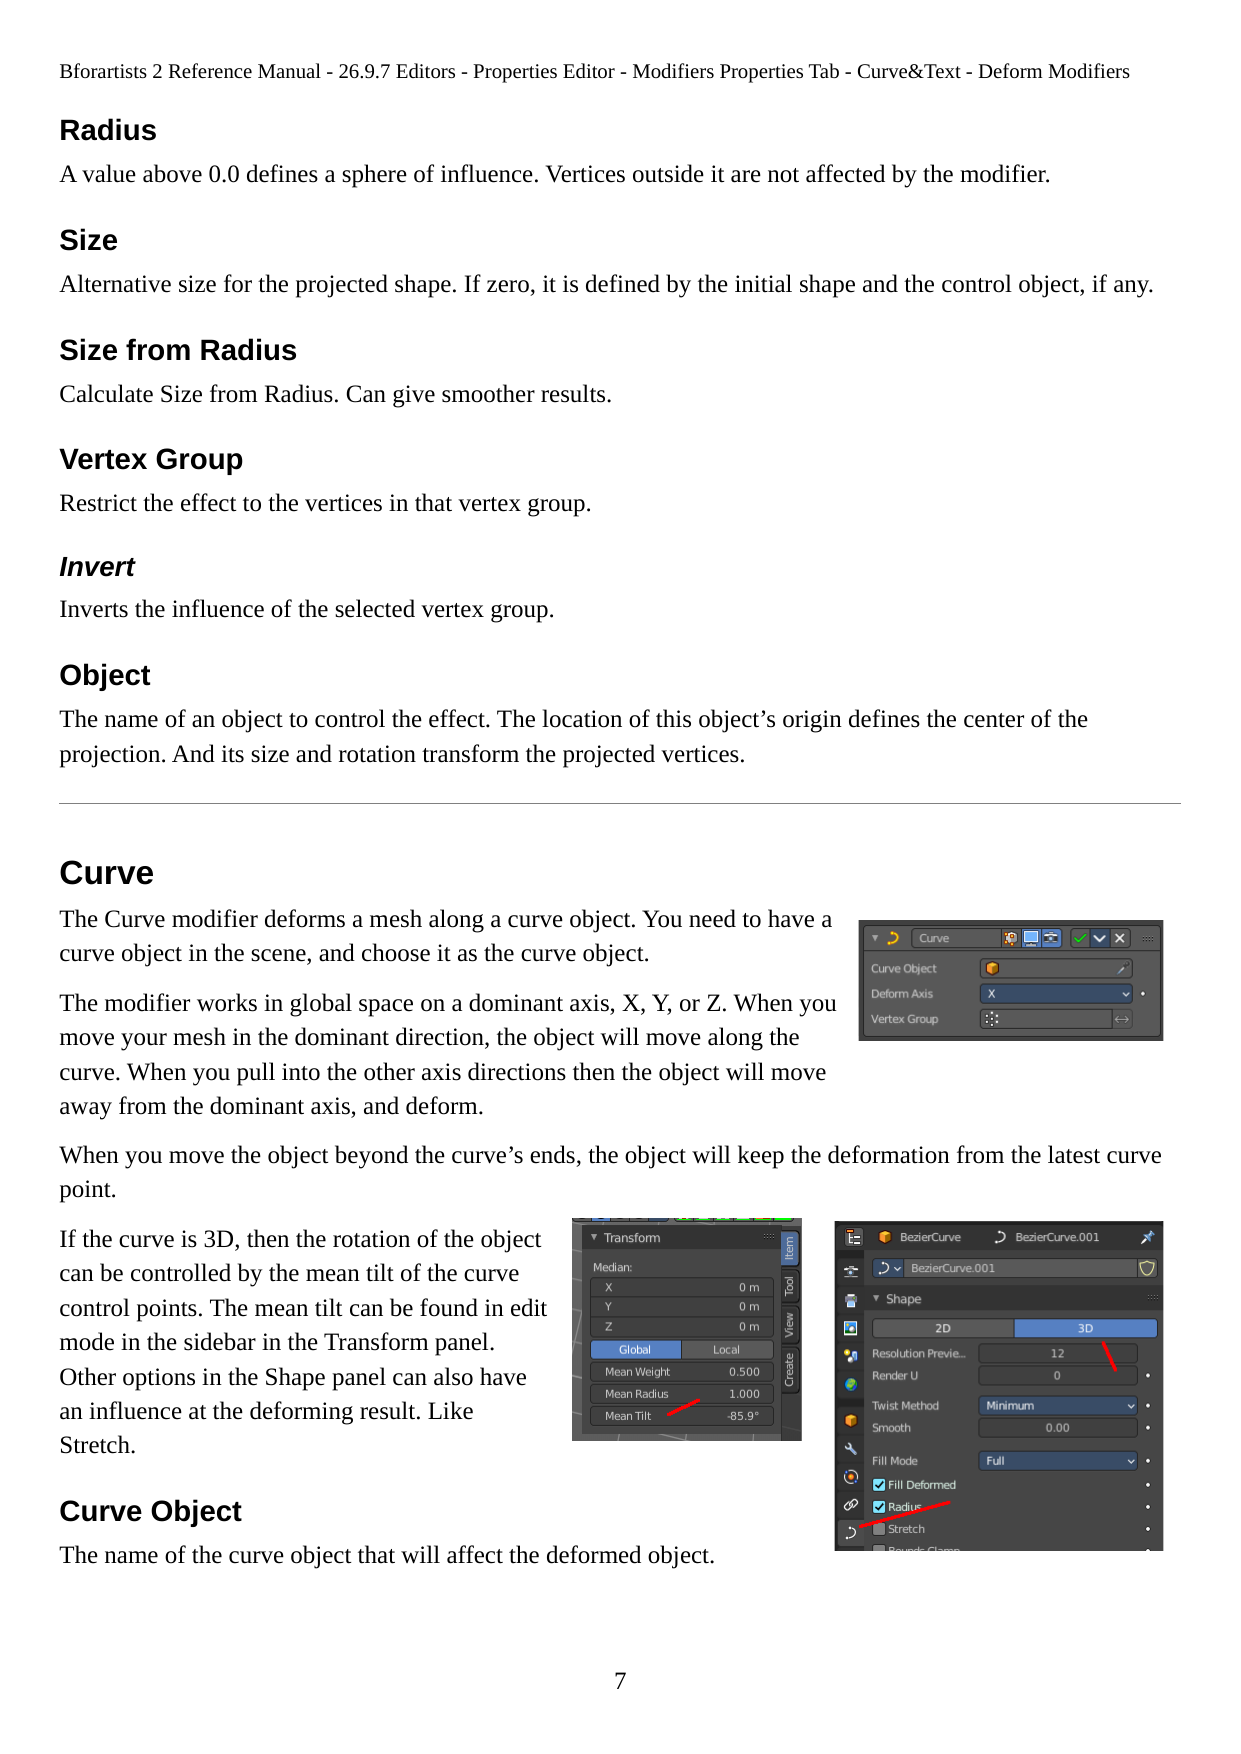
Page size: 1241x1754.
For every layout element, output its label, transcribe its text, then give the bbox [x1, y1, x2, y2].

text Calculate Size from Radius. Can give smoother results. [59, 379, 1181, 407]
picture [858, 920, 1164, 1041]
text Alternative size for the projected shape. If zero, it is defined by the initial shape and the control object, if any. [59, 269, 1181, 297]
subtitle Curve [59, 853, 1181, 892]
subtitle Object [59, 658, 1181, 692]
text The name of an object to control the effect. The location of this object’s origin defines the center of the projection. And its size and rotation transform the projected vertices. [59, 704, 1181, 768]
subtitle [1164, 1494, 1181, 1528]
text Restrict the effect to the vertices in that vertex group. [59, 488, 1181, 517]
subtitle Invert [59, 550, 1181, 582]
text The modifier works in global space on a dominant axis, X, Y, or Z. When you move your mesh in the dominant direction, the object will move along the curve. When you pull into the other axis directions then the object will move away from the dominant axis, and deform. [59, 988, 1181, 1120]
text If the curve is 3D, then the rotation of the object can be controlled by the mean tilt of the curve control points. The mean tilt can be found in edit mode in the sidebar in the Transform panel. Other options in the Shape panel can also have an influence at the deforming result. Like Stretch. [59, 1224, 834, 1459]
text The Curve modifier deforms a mesh along a curve object. You need to have a curve object in the scene, and choose it as the curve object. [59, 904, 1181, 967]
subtitle Size from Radius [59, 332, 1181, 366]
picture [572, 1218, 802, 1441]
subtitle Radius [59, 113, 1181, 146]
text When you move the object beyond the curve’s ends, the object will keep the deformation from the latest curve point. [59, 1140, 1181, 1203]
text A value above 0.0 defines a sphere of influence. Vertices outside it are not affected by the modifier. [59, 159, 1181, 188]
subtitle Size [59, 222, 1181, 256]
subtitle Vertex Group [59, 442, 1181, 476]
text The name of the curve object that will affect the deformed object. [59, 1540, 1181, 1569]
subtitle Curve Object [59, 1494, 834, 1528]
text Inverts the influence of the selected vertex group. [59, 594, 1181, 623]
picture [834, 1221, 1164, 1551]
